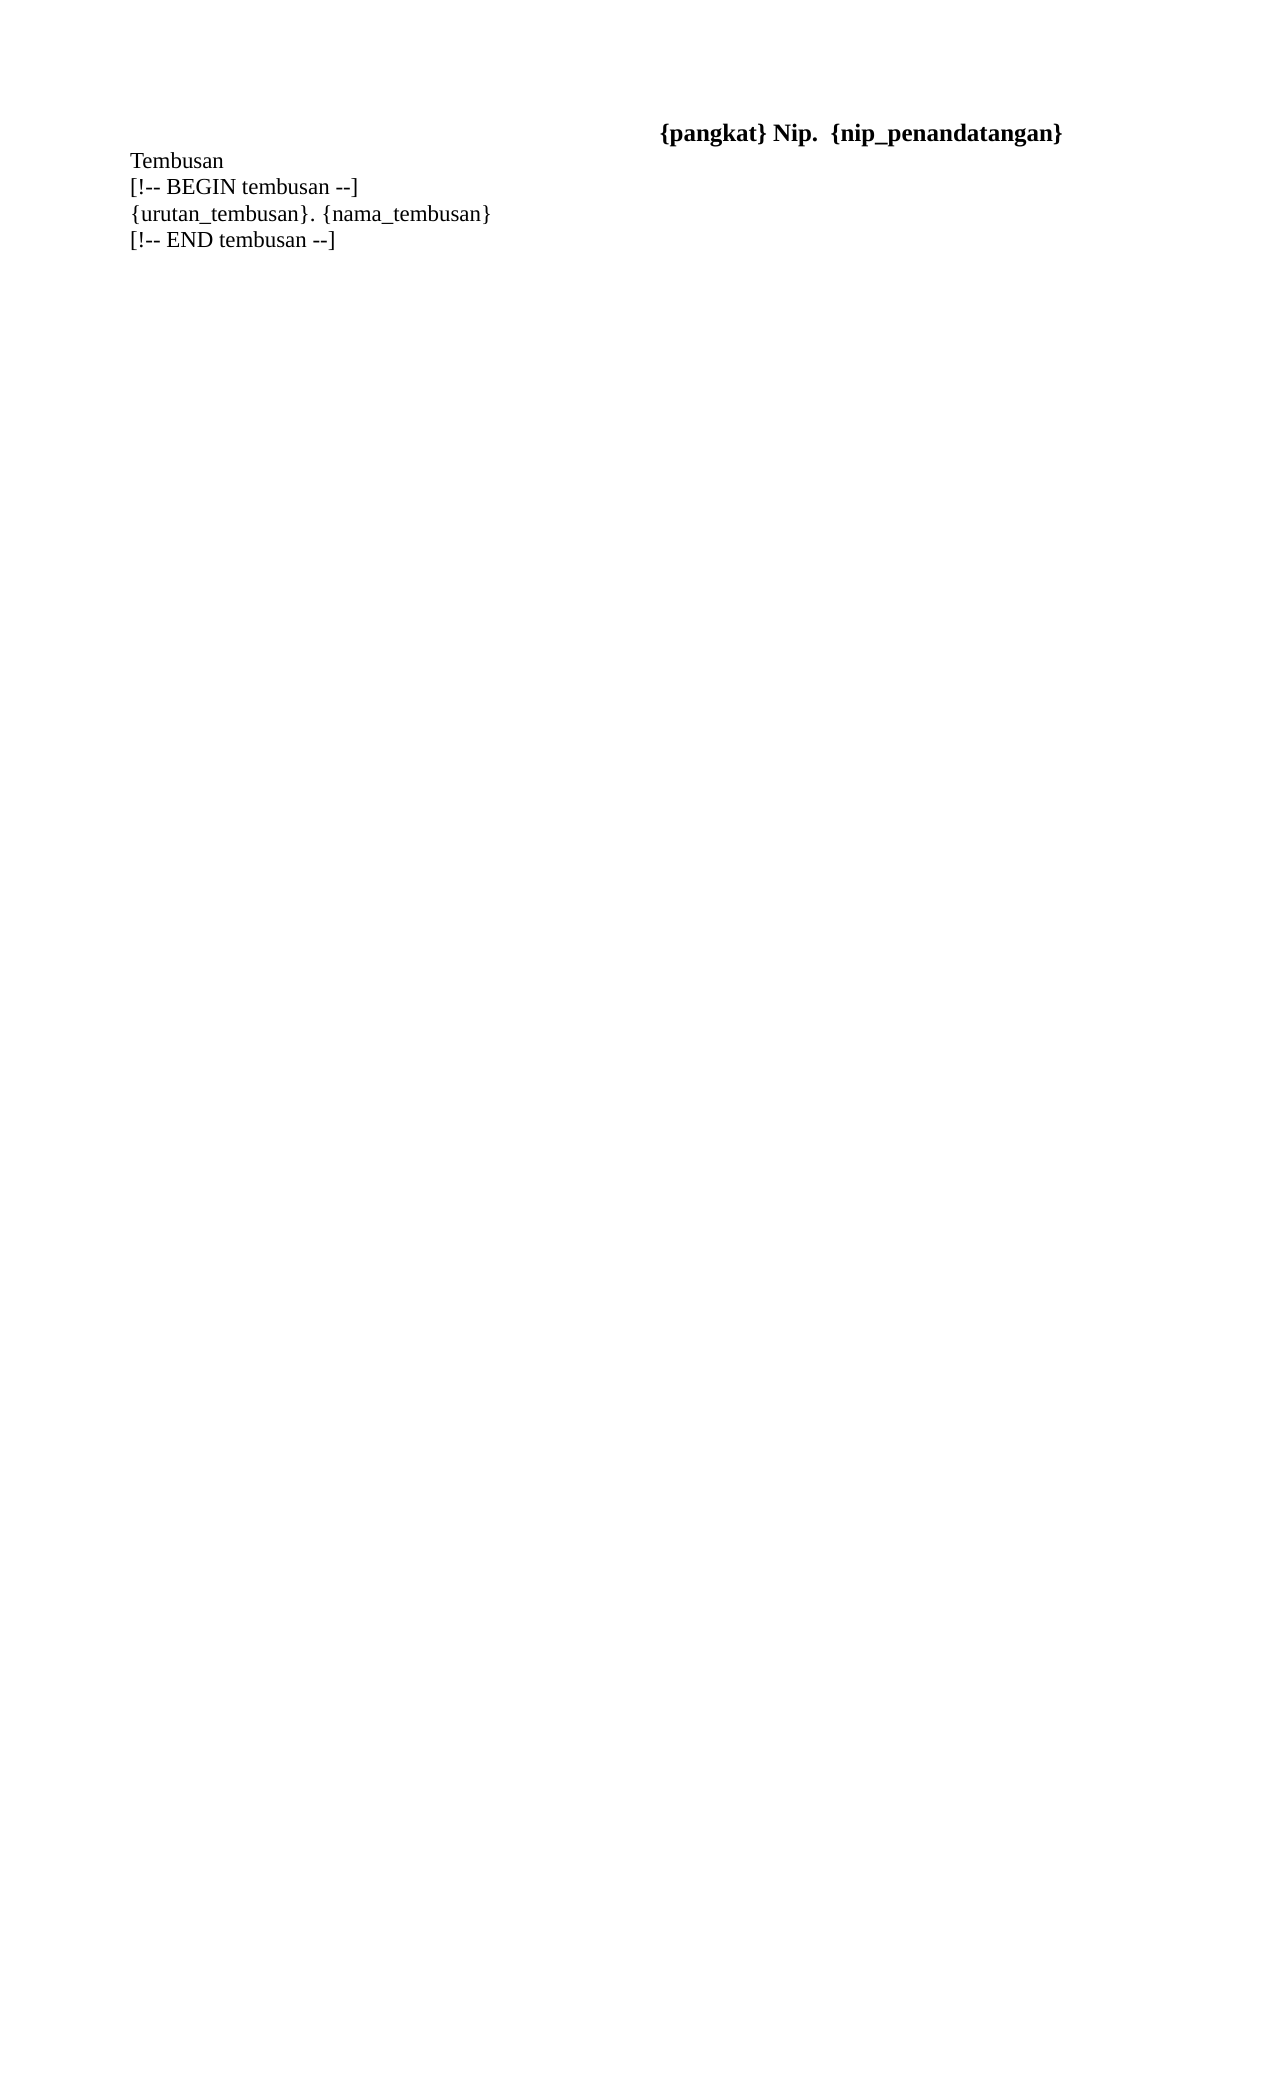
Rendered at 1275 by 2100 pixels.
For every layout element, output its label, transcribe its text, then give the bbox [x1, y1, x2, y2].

table_header [118, 118, 239, 147]
text [!-- END tembusan --] [130, 226, 1157, 252]
text {urutan_tembusan}. {nama_tembusan} [130, 199, 1157, 226]
text [!-- BEGIN tembusan --] [130, 173, 1157, 199]
table_header {pangkat} Nip. {nip_penandatangan} [565, 118, 1157, 147]
table_header [239, 118, 565, 147]
text Tembusan [130, 147, 1157, 173]
